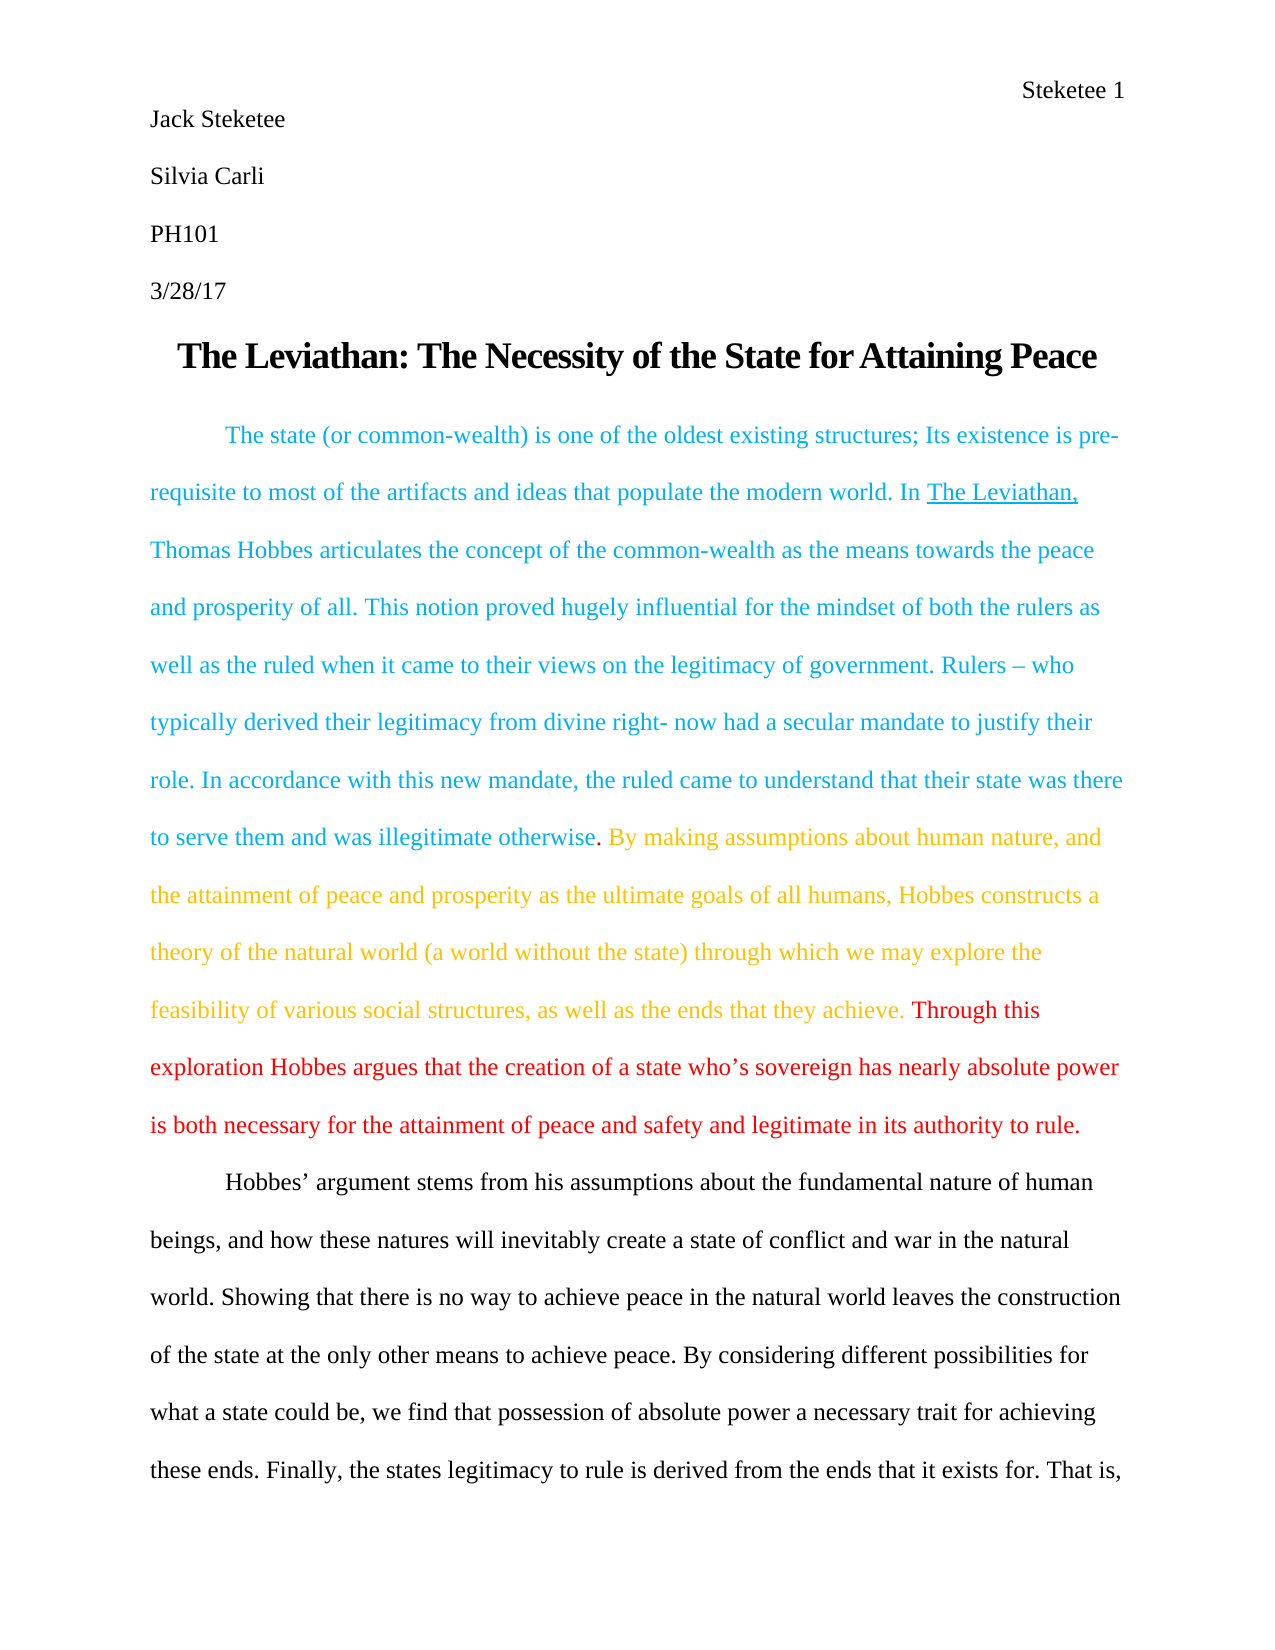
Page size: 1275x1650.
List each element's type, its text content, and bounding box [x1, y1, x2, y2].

text Hobbes’ argument stems from his assumptions about the fundamental nature of human beings, and how these natures will inevitably create a state of conflict and war in the natural world. Showing that there is no way to achieve peace in the natural world leaves the construction of the state at the only other means to achieve peace. By considering different possibilities for what a state could be, we find that possession of absolute power a necessary trait for achieving these ends. Finally, the states legitimacy to rule is derived from the ends that it exists for. That is, [150, 1167, 1125, 1484]
text Jack Steketee [150, 104, 1125, 132]
text 3/28/17 [150, 276, 1125, 305]
text PH101 [150, 219, 1125, 247]
title The Leviathan: The Necessity of the State for Attaining Peace [150, 334, 1125, 377]
text Silvia Carli [150, 161, 1125, 190]
text The state (or common-wealth) is one of the oldest existing structures; Its existence is pre-requisite to most of the artifacts and ideas that populate the modern world. In The Leviathan, Thomas Hobbes articulates the concept of the common-wealth as the means towards the peace and prosperity of all. This notion proved hugely influential for the mindset of both the rulers as well as the ruled when it came to their views on the legitimacy of government. Rulers – who typically derived their legitimacy from divine right- now had a secular mandate to justify their role. In accordance with this new mandate, the ruled came to understand that their state was there to serve them and was illegitimate otherwise. By making assumptions about human nature, and the attainment of peace and prosperity as the ultimate goals of all humans, Hobbes constructs a theory of the natural world (a world without the state) through which we may explore the feasibility of various social structures, as well as the ends that they achieve. Through this exploration Hobbes argues that the creation of a state who’s sovereign has nearly absolute power is both necessary for the attainment of peace and safety and legitimate in its authority to rule. [150, 420, 1125, 1139]
